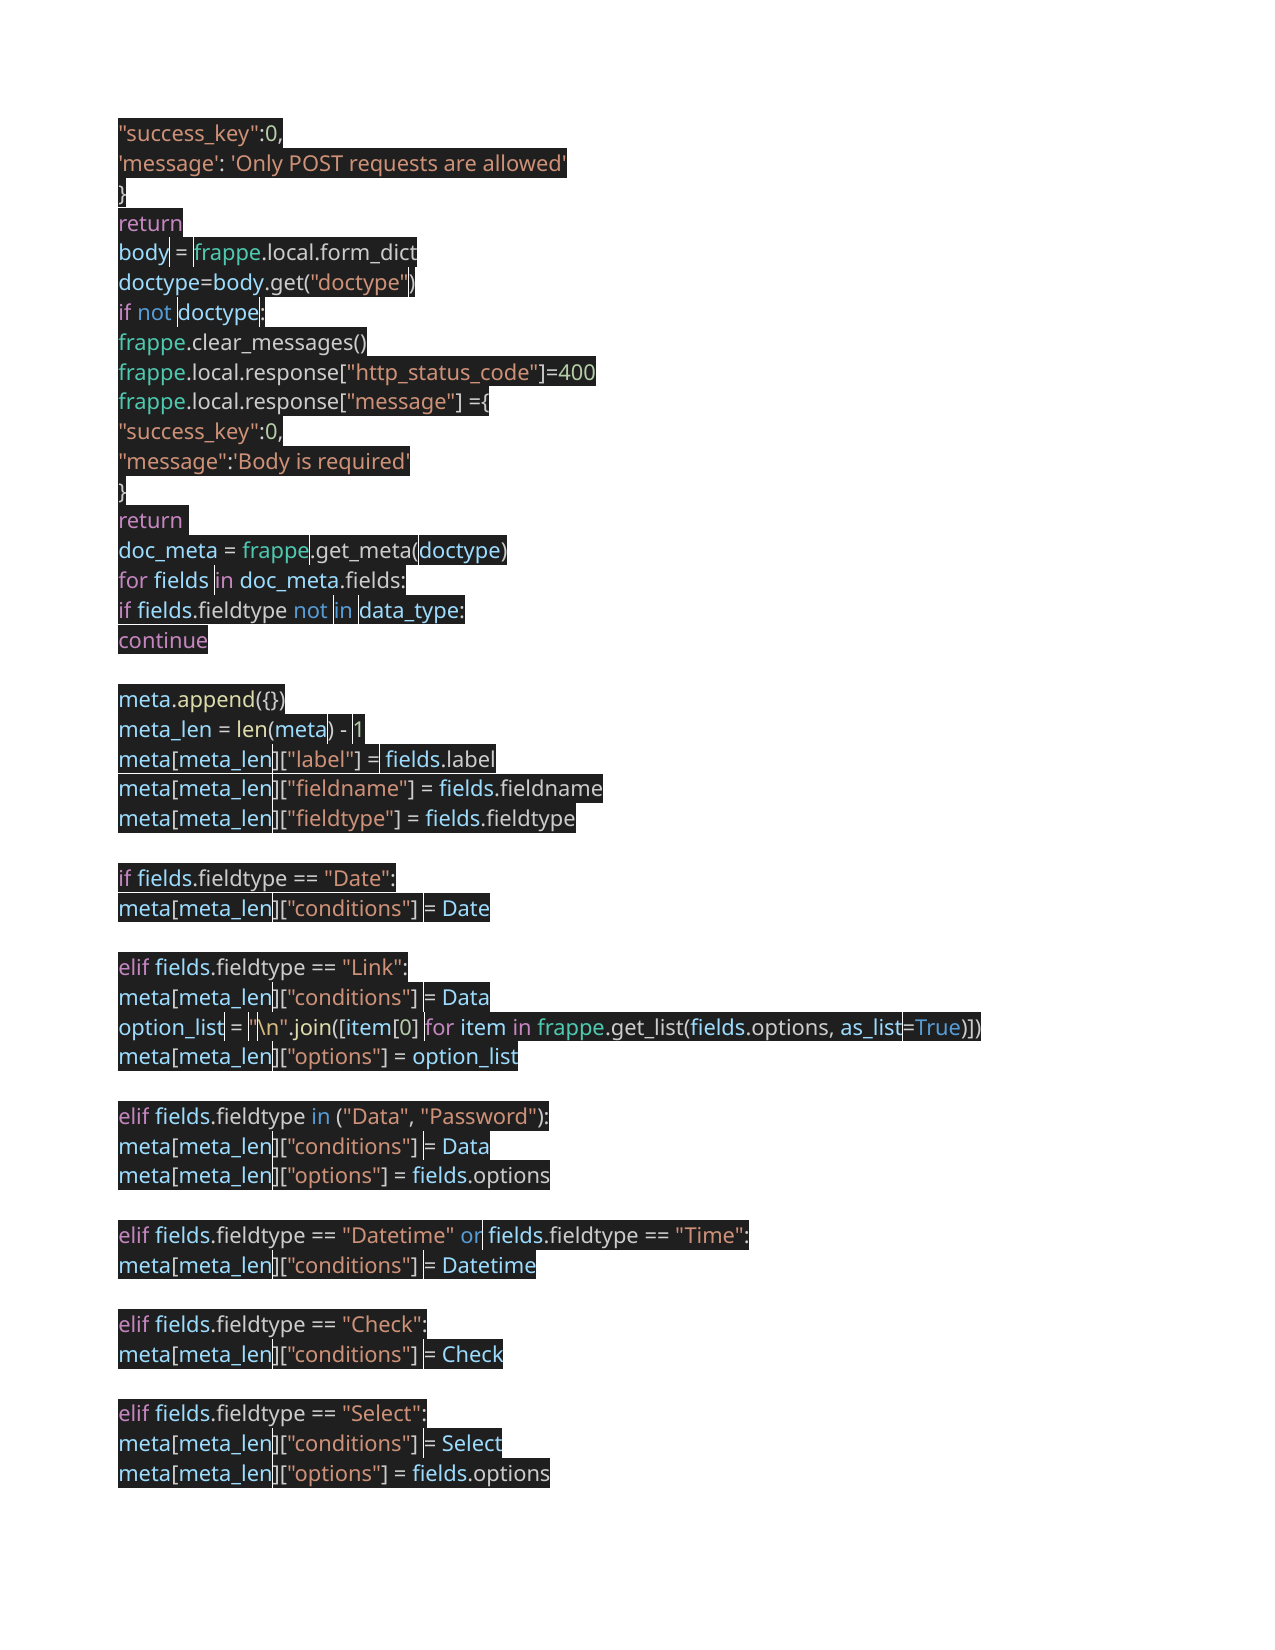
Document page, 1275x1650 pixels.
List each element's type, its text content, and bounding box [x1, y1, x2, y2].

text frappe.local.response["message"] ={ [118, 386, 1157, 416]
text meta[meta_len]["label"] = fields.label [118, 744, 1157, 773]
text 'message': 'Only POST requests are allowed' [118, 148, 1157, 178]
text frappe.clear_messages() [118, 327, 1157, 356]
text if fields.fieldtype not in data_type: [118, 595, 1157, 624]
text meta.append({}) [118, 684, 1157, 714]
text meta[meta_len]["conditions"] = Date [118, 892, 1157, 922]
text continue [118, 624, 1157, 654]
text elif fields.fieldtype == "Check": [118, 1309, 1157, 1339]
text meta[meta_len]["options"] = fields.options [118, 1458, 1157, 1488]
text doctype=body.get("doctype") [118, 267, 1157, 297]
text elif fields.fieldtype == "Link": [118, 952, 1157, 982]
text "message":'Body is required' [118, 446, 1157, 476]
text meta_len = len(meta) - 1 [118, 714, 1157, 744]
text elif fields.fieldtype == "Datetime" or fields.fieldtype == "Time": [118, 1220, 1157, 1250]
text "success_key":0, [118, 416, 1157, 446]
text return [118, 207, 1157, 237]
text meta[meta_len]["fieldname"] = fields.fieldname [118, 773, 1157, 803]
text elif fields.fieldtype in ("Data", "Password"): [118, 1101, 1157, 1131]
text elif fields.fieldtype == "Select": [118, 1398, 1157, 1428]
text meta[meta_len]["options"] = option_list [118, 1041, 1157, 1071]
text } [118, 178, 1157, 207]
text "success_key":0, [118, 118, 1157, 148]
text meta[meta_len]["conditions"] = Check [118, 1339, 1157, 1369]
text for fields in doc_meta.fields: [118, 565, 1157, 595]
text frappe.local.response["http_status_code"]=400 [118, 356, 1157, 386]
text meta[meta_len]["conditions"] = Select [118, 1428, 1157, 1458]
text if fields.fieldtype == "Date": [118, 863, 1157, 892]
text meta[meta_len]["fieldtype"] = fields.fieldtype [118, 803, 1157, 833]
text meta[meta_len]["conditions"] = Data [118, 982, 1157, 1012]
text } [118, 476, 1157, 505]
text meta[meta_len]["conditions"] = Data [118, 1131, 1157, 1160]
text option_list = "\n".join([item[0] for item in frappe.get_list(fields.options, as_list=True)]) [118, 1012, 1157, 1041]
text meta[meta_len]["options"] = fields.options [118, 1160, 1157, 1190]
text return [118, 505, 1157, 535]
text if not doctype: [118, 297, 1157, 327]
text body = frappe.local.form_dict [118, 237, 1157, 267]
text meta[meta_len]["conditions"] = Datetime [118, 1250, 1157, 1279]
text doc_meta = frappe.get_meta(doctype) [118, 535, 1157, 565]
